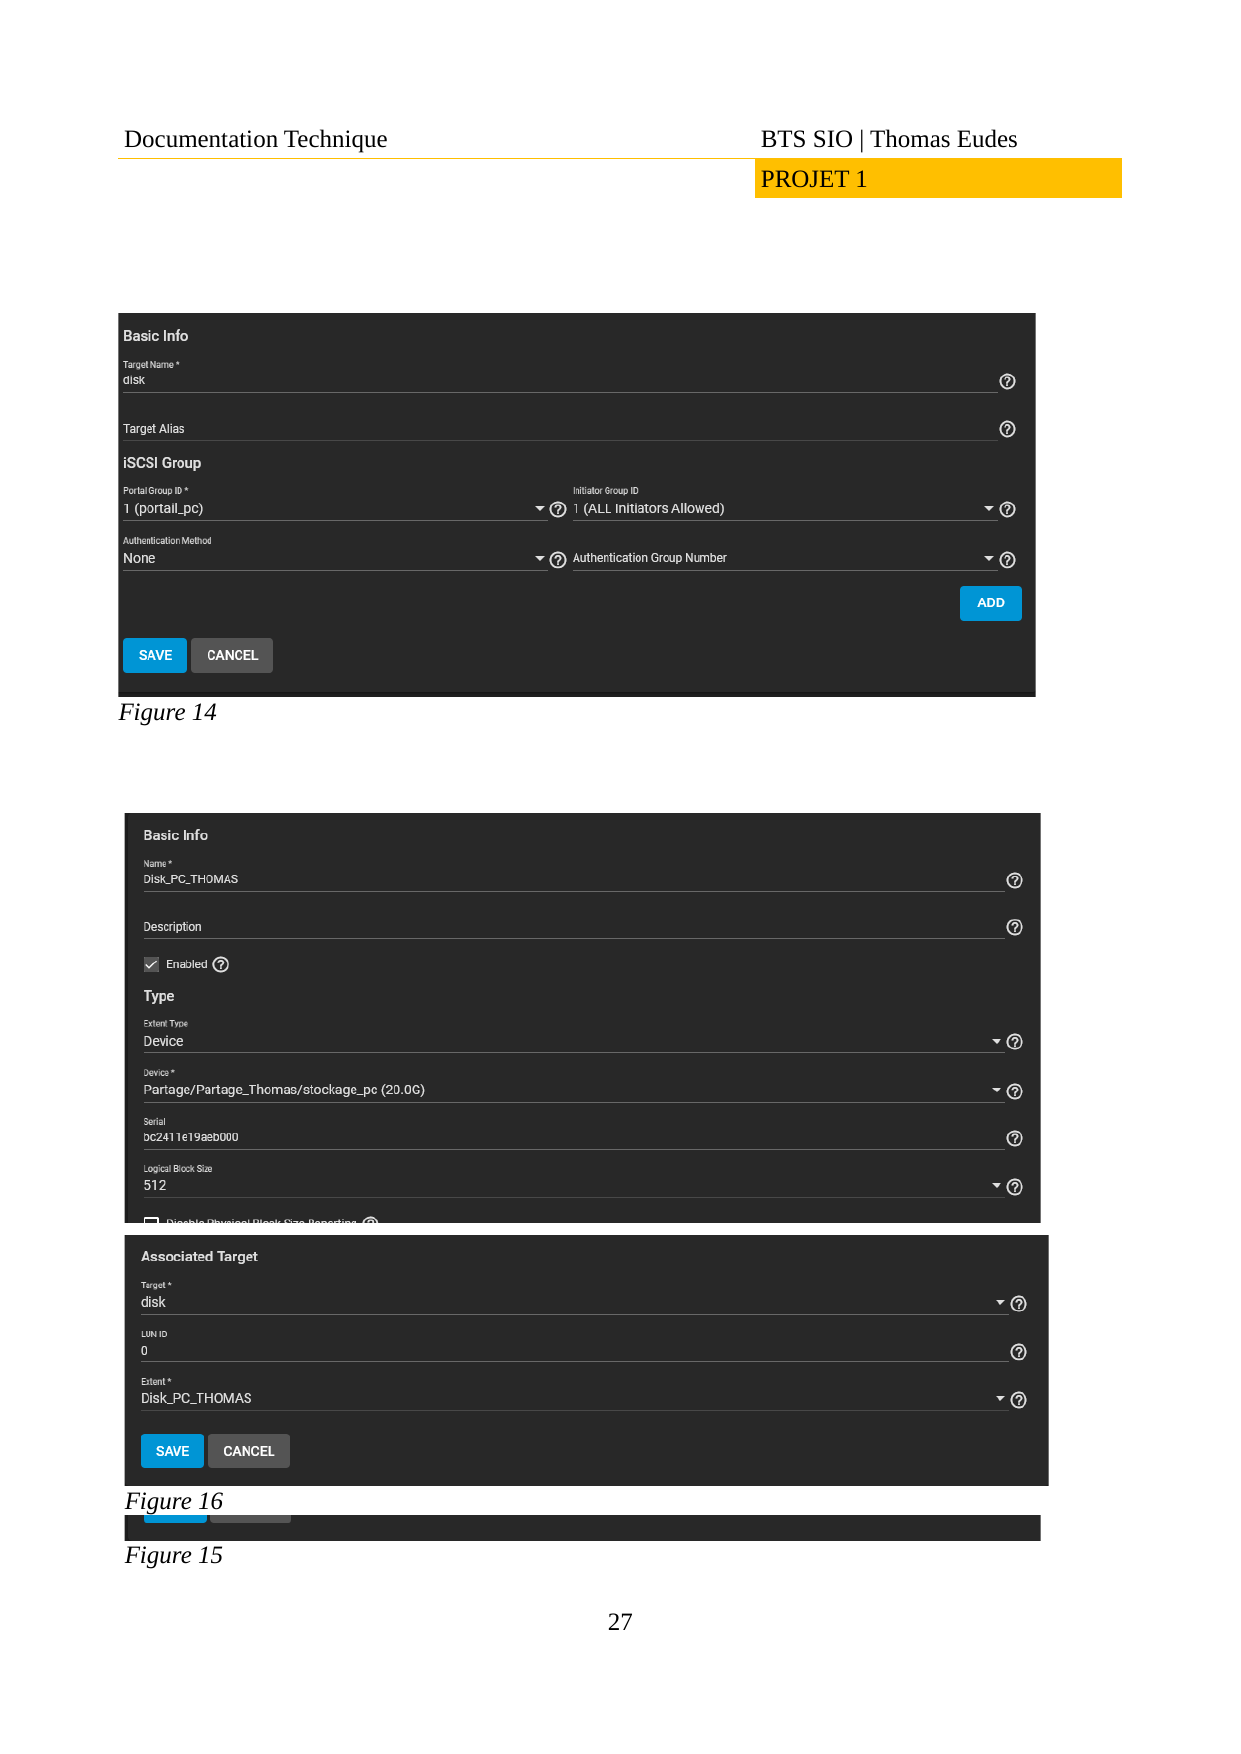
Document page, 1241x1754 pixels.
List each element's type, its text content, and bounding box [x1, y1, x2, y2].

text Figure 15 [124, 1541, 1041, 1569]
picture [124, 1235, 1049, 1486]
text Figure 16 [124, 1486, 1048, 1515]
picture [124, 1515, 1041, 1541]
picture [118, 313, 1036, 697]
text Figure 14 [118, 697, 1036, 726]
picture [124, 813, 1041, 1223]
